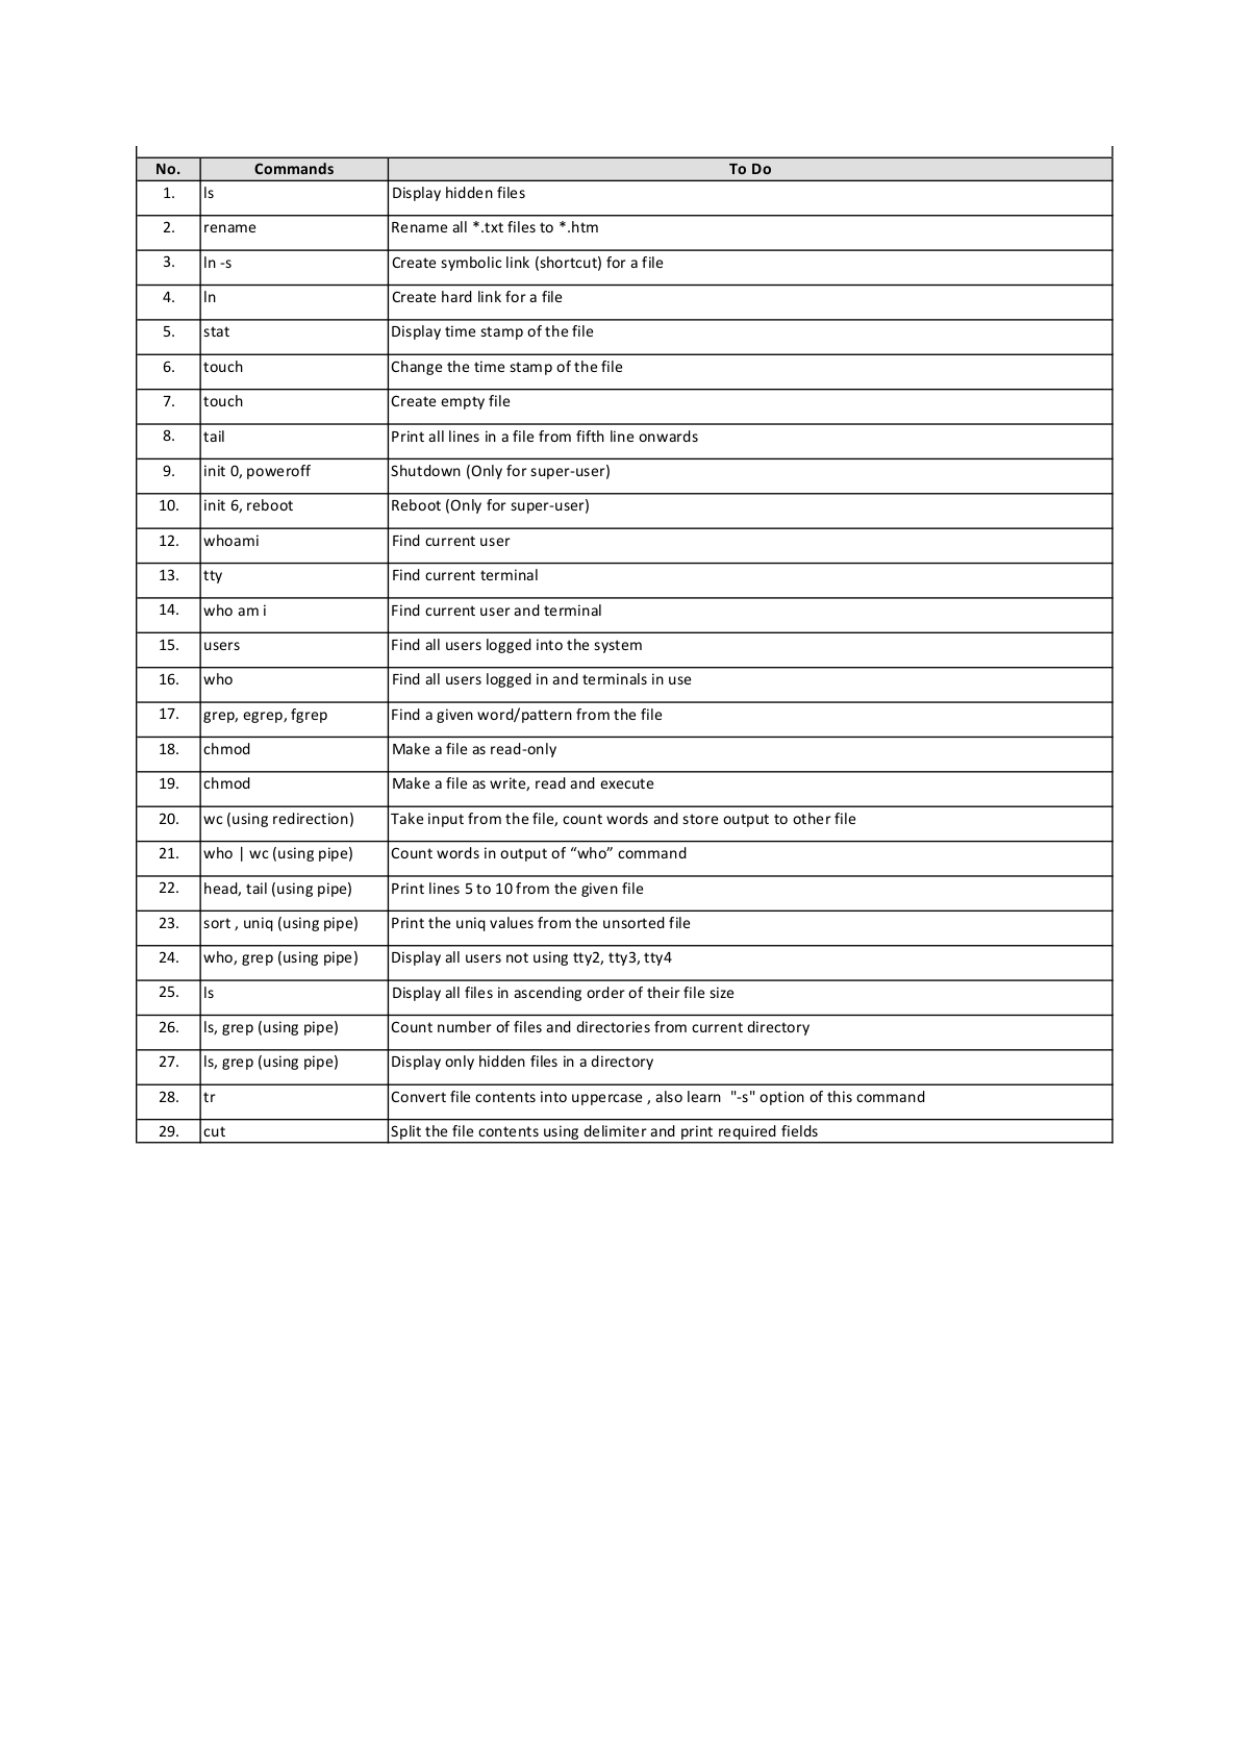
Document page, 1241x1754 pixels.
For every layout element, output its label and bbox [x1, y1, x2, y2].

picture [118, 146, 1123, 1148]
